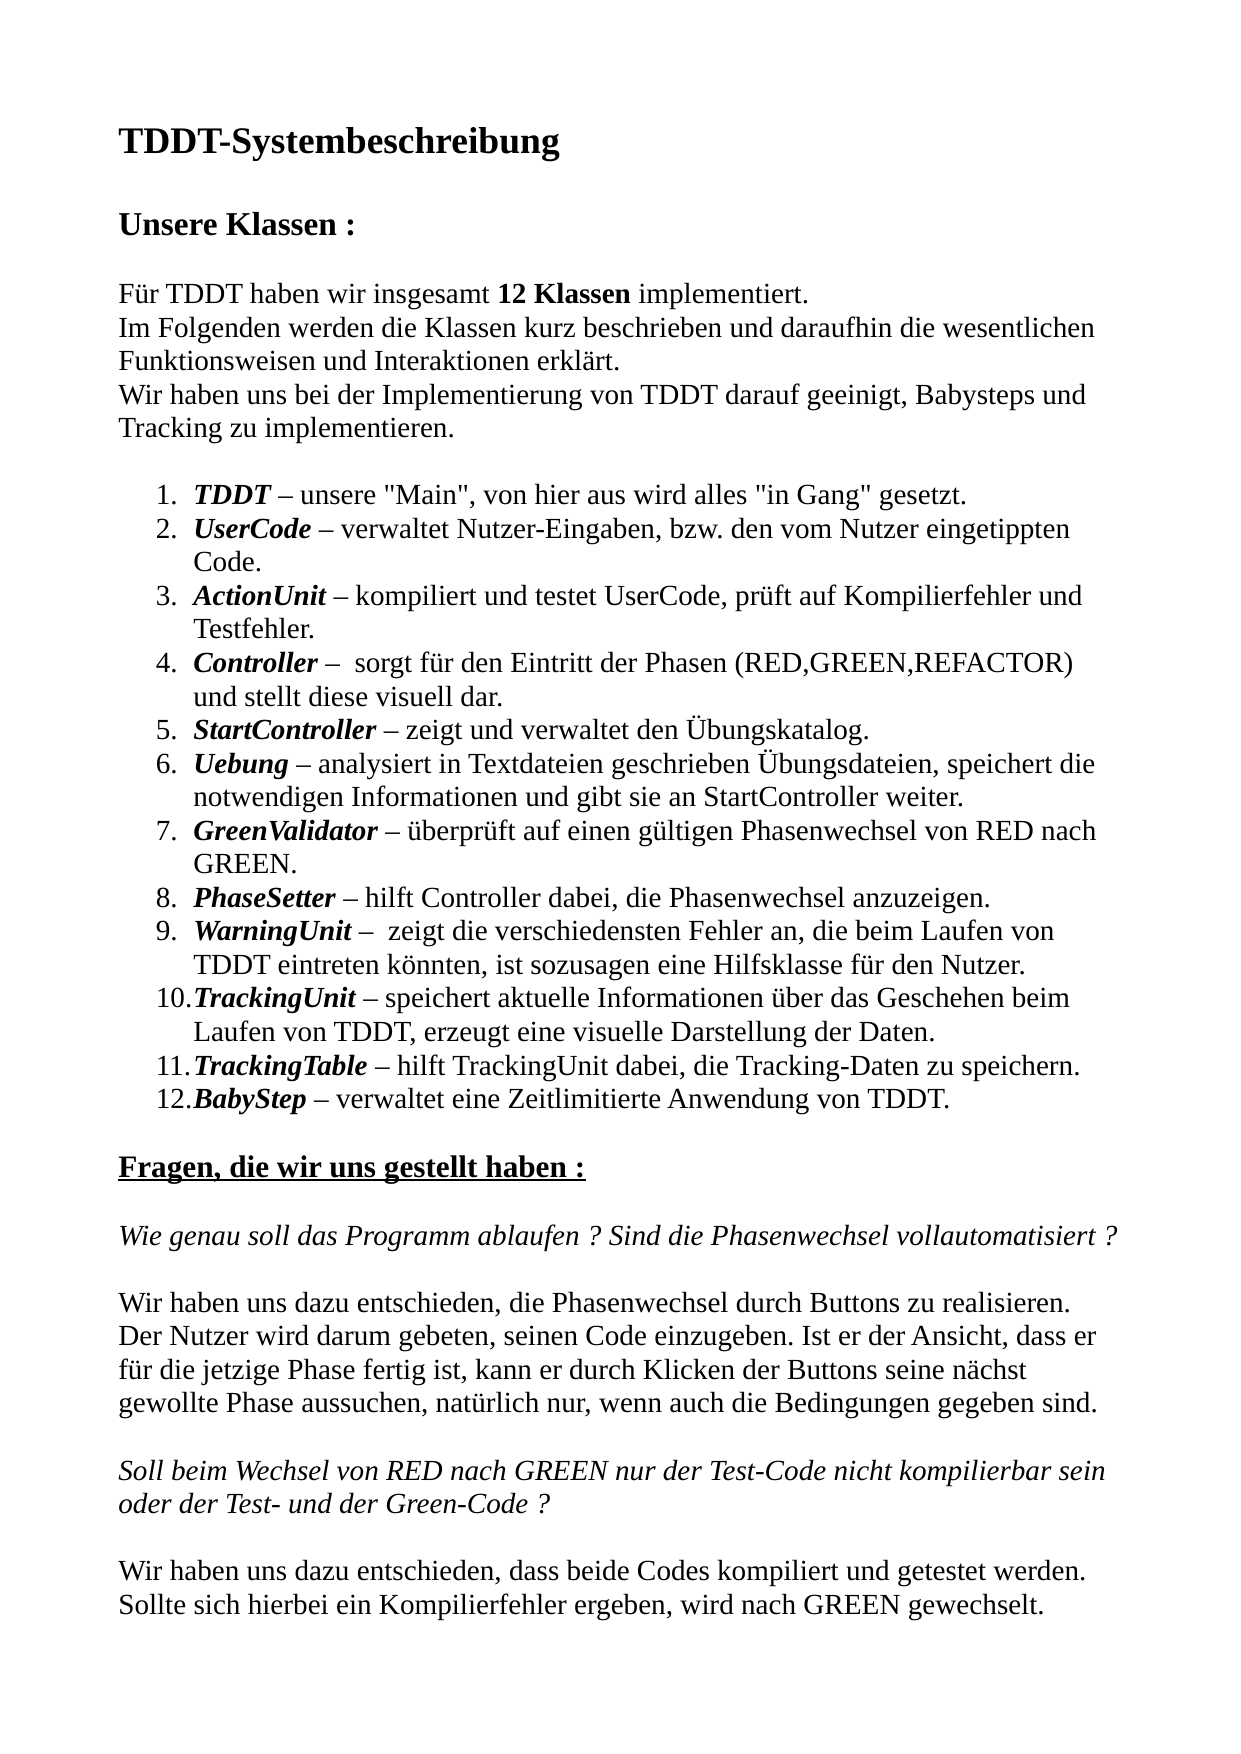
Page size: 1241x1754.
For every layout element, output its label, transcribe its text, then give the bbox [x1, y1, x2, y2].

list PhaseSetter – hilft Controller dabei, die Phasenwechsel anzuzeigen. [156, 880, 1122, 913]
list Controller – sorgt für den Eintritt der Phasen (RED,GREEN,REFACTOR) und stellt diese visuell dar. [156, 645, 1122, 712]
text Soll beim Wechsel von RED nach GREEN nur der Test-Code nicht kompilierbar sein oder der Test- und der Green-Code ? [118, 1453, 1122, 1520]
text Fragen, die wir uns gestellt haben : [118, 1148, 1122, 1184]
text Der Nutzer wird darum gebeten, seinen Code einzugeben. Ist er der Ansicht, dass er für die jetzige Phase fertig ist, kann er durch Klicken der Buttons seine nächst gewollte Phase aussuchen, natürlich nur, wenn auch die Bedingungen gegeben sind. [118, 1318, 1122, 1419]
text Für TDDT haben wir insgesamt 12 Klassen implementiert. [118, 276, 1122, 310]
text Unsere Klassen : [118, 204, 1122, 243]
text TDDT-Systembeschreibung [118, 118, 1122, 161]
list GreenValidator – überprüft auf einen gültigen Phasenwechsel von RED nach GREEN. [156, 813, 1122, 880]
text Wir haben uns dazu entschieden, dass beide Codes kompiliert und getestet werden. [118, 1553, 1122, 1587]
list Uebung – analysiert in Textdateien geschrieben Übungsdateien, speichert die notwendigen Informationen und gibt sie an StartController weiter. [156, 746, 1122, 813]
list TrackingUnit – speichert aktuelle Informationen über das Geschehen beim Laufen von TDDT, erzeugt eine visuelle Darstellung der Daten. [156, 981, 1122, 1048]
text Wir haben uns dazu entschieden, die Phasenwechsel durch Buttons zu realisieren. [118, 1285, 1122, 1318]
list WarningUnit – zeigt die verschiedensten Fehler an, die beim Laufen von TDDT eintreten könnten, ist sozusagen eine Hilfsklasse für den Nutzer. [156, 913, 1122, 981]
list TrackingTable – hilft TrackingUnit dabei, die Tracking-Daten zu speichern. [156, 1048, 1122, 1081]
list BabyStep – verwaltet eine Zeitlimitierte Anwendung von TDDT. [156, 1081, 1122, 1115]
list UserCode – verwaltet Nutzer-Eingaben, bzw. den vom Nutzer eingetippten Code. [156, 511, 1122, 578]
text Im Folgenden werden die Klassen kurz beschrieben und daraufhin die wesentlichen Funktionsweisen und Interaktionen erklärt. [118, 310, 1122, 377]
list ActionUnit – kompiliert und testet UserCode, prüft auf Kompilierfehler und Testfehler. [156, 578, 1122, 645]
list StartController – zeigt und verwaltet den Übungskatalog. [156, 712, 1122, 746]
list TDDT – unsere "Main", von hier aus wird alles "in Gang" gesetzt. [156, 477, 1122, 511]
text Wir haben uns bei der Implementierung von TDDT darauf geeinigt, Babysteps und Tracking zu implementieren. [118, 377, 1122, 444]
text Sollte sich hierbei ein Kompilierfehler ergeben, wird nach GREEN gewechselt. [118, 1587, 1122, 1620]
text Wie genau soll das Programm ablaufen ? Sind die Phasenwechsel vollautomatisiert ? [118, 1218, 1122, 1251]
